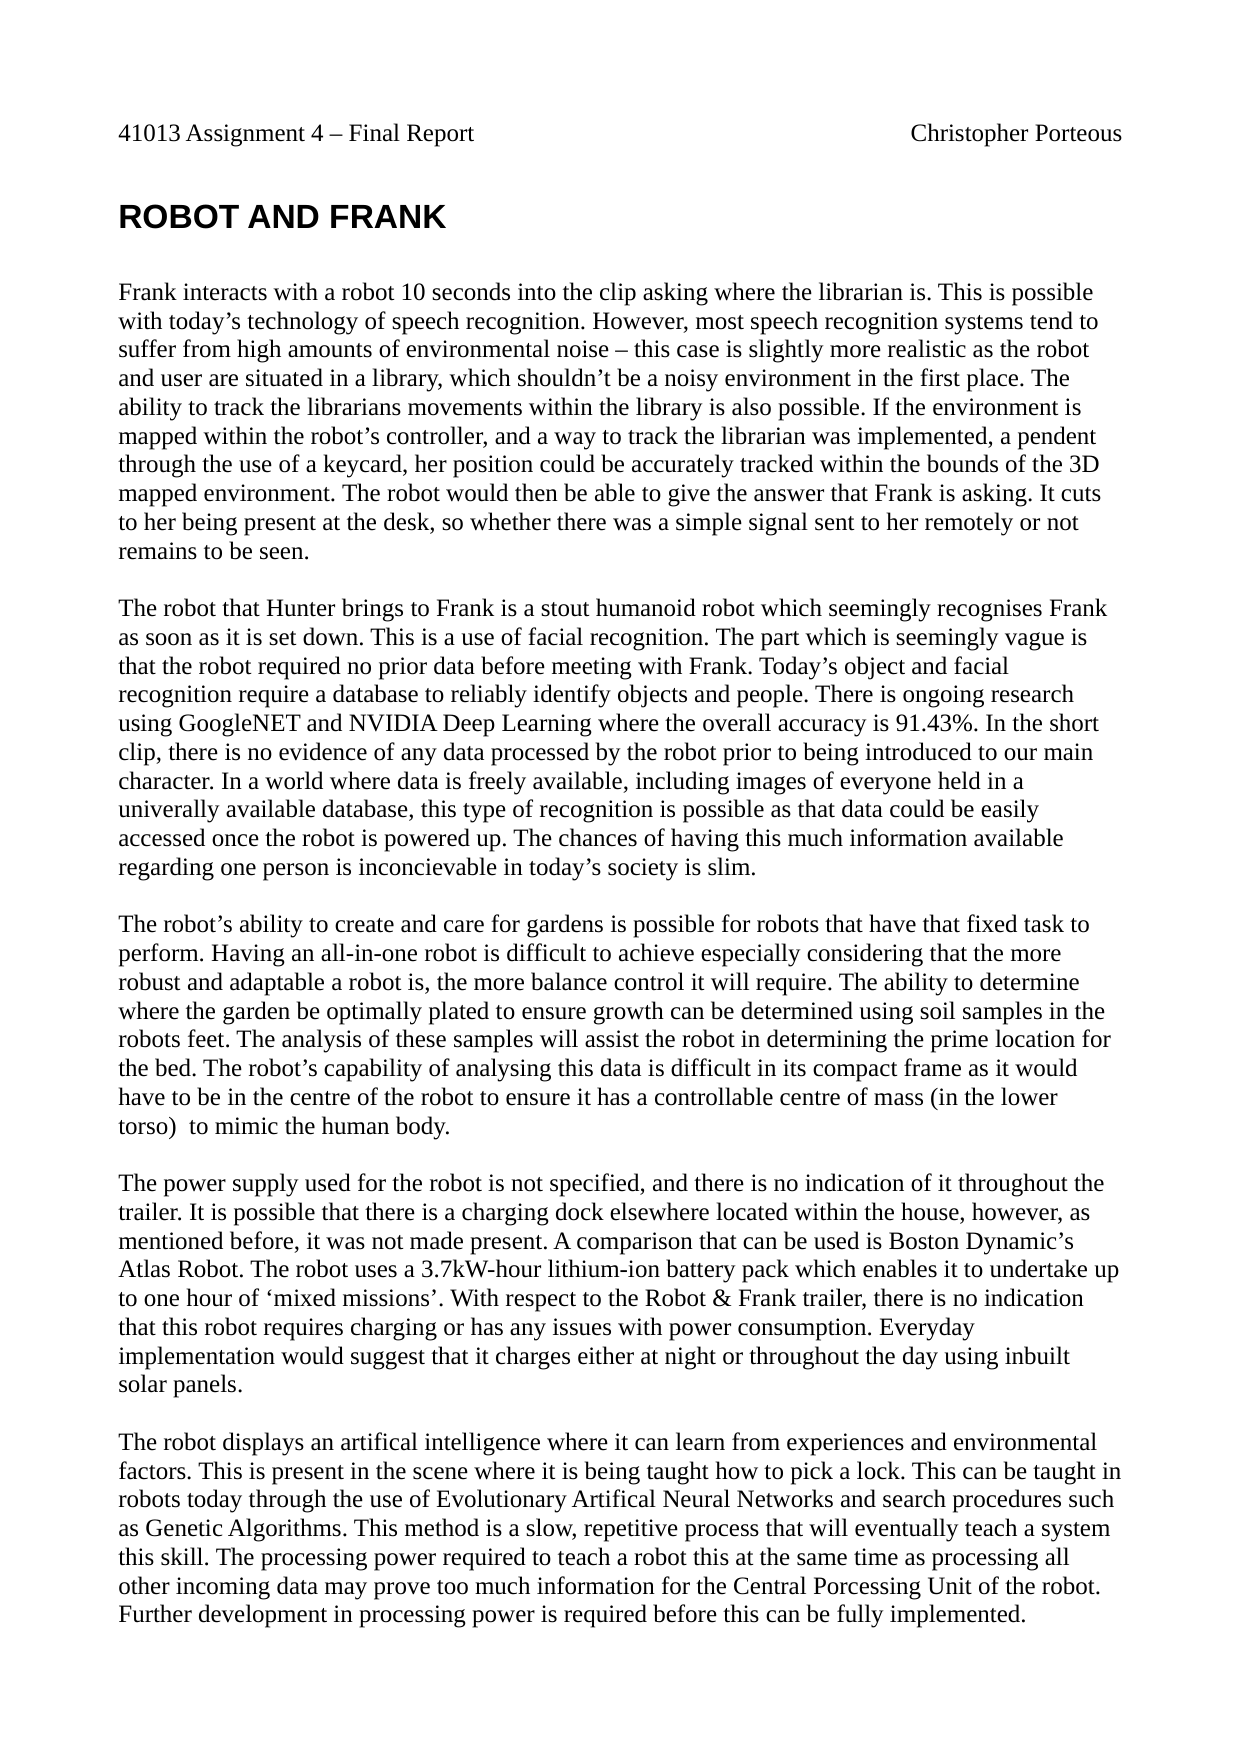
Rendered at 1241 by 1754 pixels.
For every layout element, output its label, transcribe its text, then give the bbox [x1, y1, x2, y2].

text The robot that Hunter brings to Frank is a stout humanoid robot which seemingly recognises Frank as soon as it is set down. This is a use of facial recognition. The part which is seemingly vague is that the robot required no prior data before meeting with Frank. Today’s object and facial recognition require a database to reliably identify objects and people. There is ongoing research using GoogleNET and NVIDIA Deep Learning where the overall accuracy is 91.43%. In the short clip, there is no evidence of any data processed by the robot prior to being introduced to our main character. In a world where data is freely available, including images of everyone held in a univerally available database, this type of recognition is possible as that data could be easily accessed once the robot is powered up. The chances of having this much information available regarding one person is inconcievable in today’s society is slim. [118, 593, 1122, 881]
text Frank interacts with a robot 10 seconds into the clip asking where the librarian is. This is possible with today’s technology of speech recognition. However, most speech recognition systems tend to suffer from high amounts of environmental noise – this case is slightly more realistic as the robot and user are situated in a library, which shouldn’t be a noisy environment in the first place. The ability to track the librarians movements within the library is also possible. If the environment is mapped within the robot’s controller, and a way to track the librarian was implemented, a pendent through the use of a keycard, her position could be accurately tracked within the bounds of the 3D mapped environment. The robot would then be able to give the answer that Frank is asking. It cuts to her being present at the desk, so whether there was a simple signal sent to her remotely or not remains to be seen. [118, 277, 1122, 564]
text The robot’s ability to create and care for gardens is possible for robots that have that fixed task to perform. Having an all-in-one robot is difficult to achieve especially considering that the more robust and adaptable a robot is, the more balance control it will require. The ability to determine where the garden be optimally plated to ensure growth can be determined using soil samples in the robots feet. The analysis of these samples will assist the robot in determining the prime location for the bed. The robot’s capability of analysing this data is difficult in its compact frame as it would have to be in the centre of the robot to ensure it has a controllable centre of mass (in the lower torso) to mimic the human body. [118, 909, 1122, 1139]
text The robot displays an artifical intelligence where it can learn from experiences and environmental factors. This is present in the scene where it is being taught how to pick a lock. This can be taught in robots today through the use of Evolutionary Artifical Neural Networks and search procedures such as Genetic Algorithms. This method is a slow, repetitive process that will eventually teach a system this skill. The processing power required to teach a robot this at the same time as processing all other incoming data may prove too much information for the Central Porcessing Unit of the robot. Further development in processing power is required before this can be fully implemented. [118, 1427, 1122, 1628]
text The power supply used for the robot is not specified, and there is no indication of it throughout the trailer. It is possible that there is a charging dock elsewhere located within the house, however, as mentioned before, it was not made present. A comparison that can be used is Boston Dynamic’s Atlas Robot. The robot uses a 3.7kW-hour lithium-ion battery pack which enables it to undertake up to one hour of ‘mixed missions’. With respect to the Robot & Frank trailer, there is no indication that this robot requires charging or has any issues with power consumption. Everyday implementation would suggest that it charges either at night or throughout the day using inbuilt solar panels. [118, 1168, 1122, 1398]
subtitle ROBOT AND FRANK [118, 197, 1122, 236]
